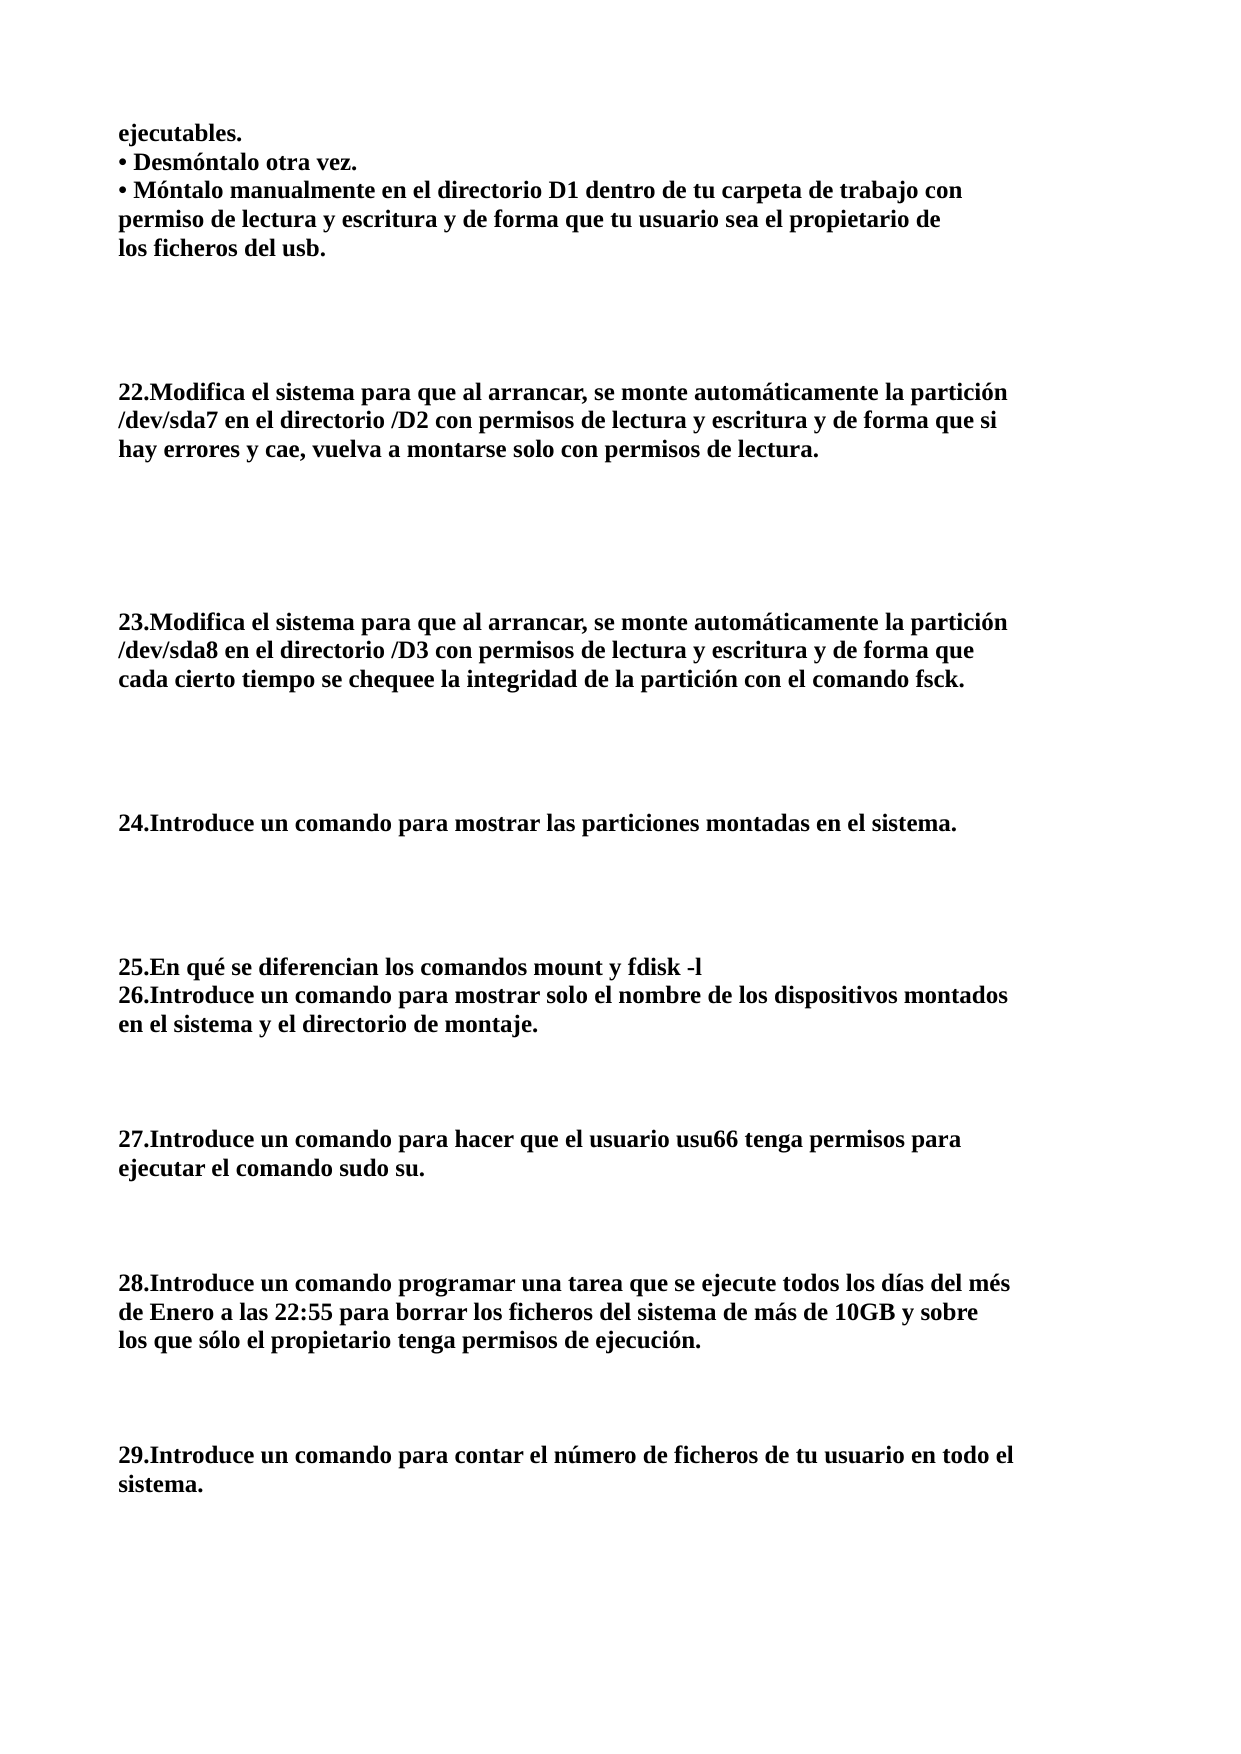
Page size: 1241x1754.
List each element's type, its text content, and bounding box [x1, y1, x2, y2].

text 24.Introduce un comando para mostrar las particiones montadas en el sistema. [118, 808, 1122, 837]
text 27.Introduce un comando para hacer que el usuario usu66 tenga permisos para [118, 1124, 1122, 1153]
text • Móntalo manualmente en el directorio D1 dentro de tu carpeta de trabajo con [118, 176, 1122, 204]
text • Desmóntalo otra vez. [118, 147, 1122, 176]
text en el sistema y el directorio de montaje. [118, 1009, 1122, 1038]
text permiso de lectura y escritura y de forma que tu usuario sea el propietario de [118, 204, 1122, 233]
text ejecutables. [118, 118, 1122, 147]
text 23.Modifica el sistema para que al arrancar, se monte automáticamente la partición [118, 607, 1122, 636]
text /dev/sda8 en el directorio /D3 con permisos de lectura y escritura y de forma que [118, 636, 1122, 664]
text sistema. [118, 1469, 1122, 1498]
text 28.Introduce un comando programar una tarea que se ejecute todos los días del més [118, 1268, 1122, 1297]
text cada cierto tiempo se chequee la integridad de la partición con el comando fsck. [118, 664, 1122, 693]
text ejecutar el comando sudo su. [118, 1153, 1122, 1182]
text los que sólo el propietario tenga permisos de ejecución. [118, 1326, 1122, 1354]
text los ficheros del usb. [118, 233, 1122, 262]
text 26.Introduce un comando para mostrar solo el nombre de los dispositivos montados [118, 981, 1122, 1009]
text de Enero a las 22:55 para borrar los ficheros del sistema de más de 10GB y sobre [118, 1297, 1122, 1326]
text 25.En qué se diferencian los comandos mount y fdisk -l [118, 952, 1122, 981]
text /dev/sda7 en el directorio /D2 con permisos de lectura y escritura y de forma que si [118, 406, 1122, 434]
text 22.Modifica el sistema para que al arrancar, se monte automáticamente la partición [118, 377, 1122, 406]
text 29.Introduce un comando para contar el número de ficheros de tu usuario en todo el [118, 1441, 1122, 1469]
text hay errores y cae, vuelva a montarse solo con permisos de lectura. [118, 434, 1122, 463]
